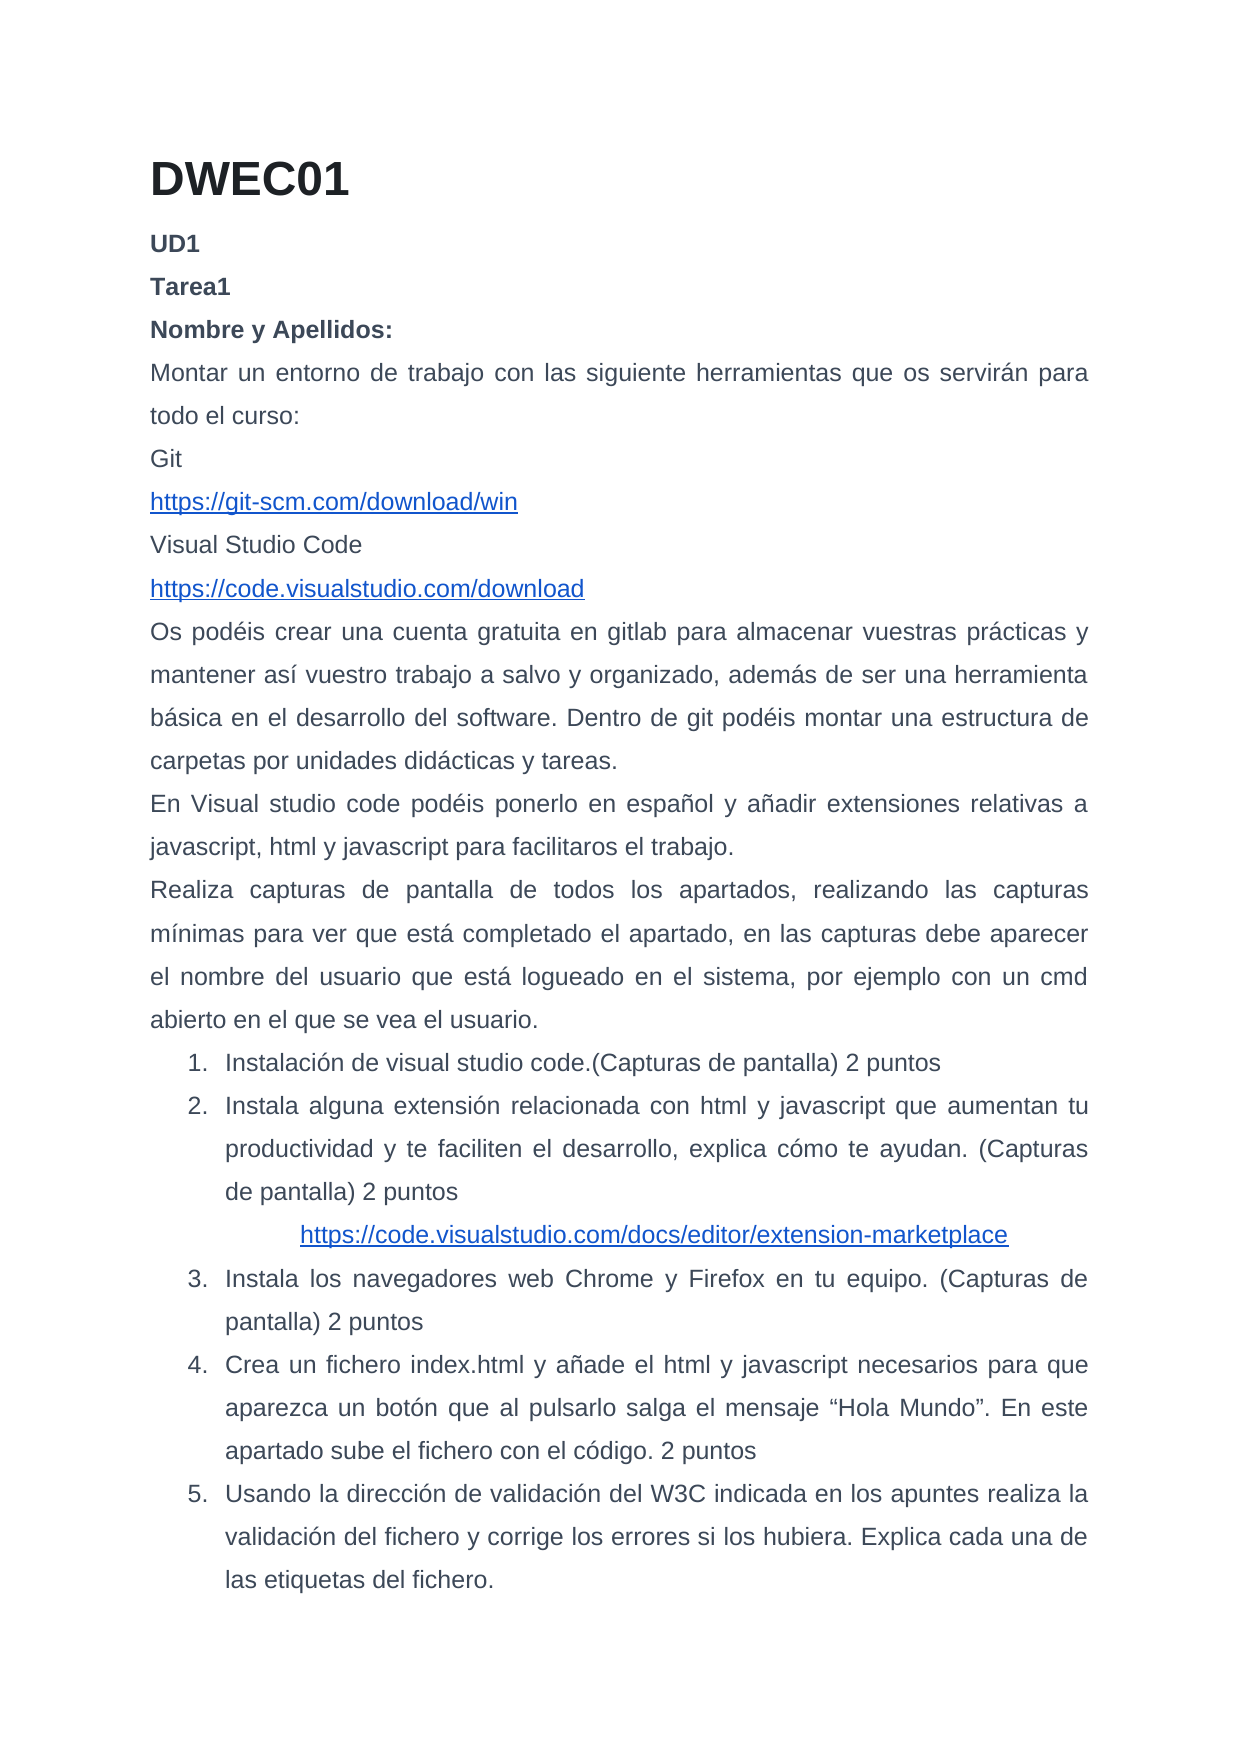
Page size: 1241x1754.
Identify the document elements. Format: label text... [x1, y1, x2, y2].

text Os podéis crear una cuenta gratuita en gitlab para almacenar vuestras prácticas y mantener así vuestro trabajo a salvo y organizado, además de ser una herramienta básica en el desarrollo del software. Dentro de git podéis montar una estructura de carpetas por unidades didácticas y tareas. [150, 617, 1090, 775]
list Instalación de visual studio code.(Capturas de pantalla) 2 puntos [187, 1048, 1090, 1077]
list Usando la dirección de validación del W3C indicada en los apuntes realiza la validación del fichero y corrige los errores si los hubiera. Explica cada una de las etiquetas del fichero. [187, 1479, 1090, 1594]
text UD1 [150, 228, 1090, 257]
text Realiza capturas de pantalla de todos los apartados, realizando las capturas mínimas para ver que está completado el apartado, en las capturas debe aparecer el nombre del usuario que está logueado en el sistema, por ejemplo con un cmd abierto en el que se vea el usuario. [150, 875, 1090, 1033]
text Tarea1 [150, 272, 1090, 300]
text https://code.visualstudio.com/download [150, 573, 1090, 602]
list Crea un fichero index.html y añade el html y javascript necesarios para que aparezca un botón que al pulsarlo salga el mensaje “Hola Mundo”. En este apartado sube el fichero con el código. 2 puntos [187, 1350, 1090, 1465]
text Git [150, 444, 1090, 473]
text Nombre y Apellidos: [150, 315, 1090, 343]
text https://code.visualstudio.com/docs/editor/extension-marketplace [300, 1220, 1090, 1249]
list Instala alguna extensión relacionada con html y javascript que aumentan tu productividad y te faciliten el desarrollo, explica cómo te ayudan. (Capturas de pantalla) 2 puntos [187, 1091, 1090, 1206]
text En Visual studio code podéis ponerlo en español y añadir extensiones relativas a javascript, html y javascript para facilitaros el trabajo. [150, 789, 1090, 861]
text https://git-scm.com/download/win [150, 487, 1090, 516]
text Visual Studio Code [150, 530, 1090, 559]
subtitle DWEC01 [150, 150, 1090, 205]
text Montar un entorno de trabajo con las siguiente herramientas que os servirán para todo el curso: [150, 358, 1090, 430]
list Instala los navegadores web Chrome y Firefox en tu equipo. (Capturas de pantalla) 2 puntos [187, 1263, 1090, 1335]
